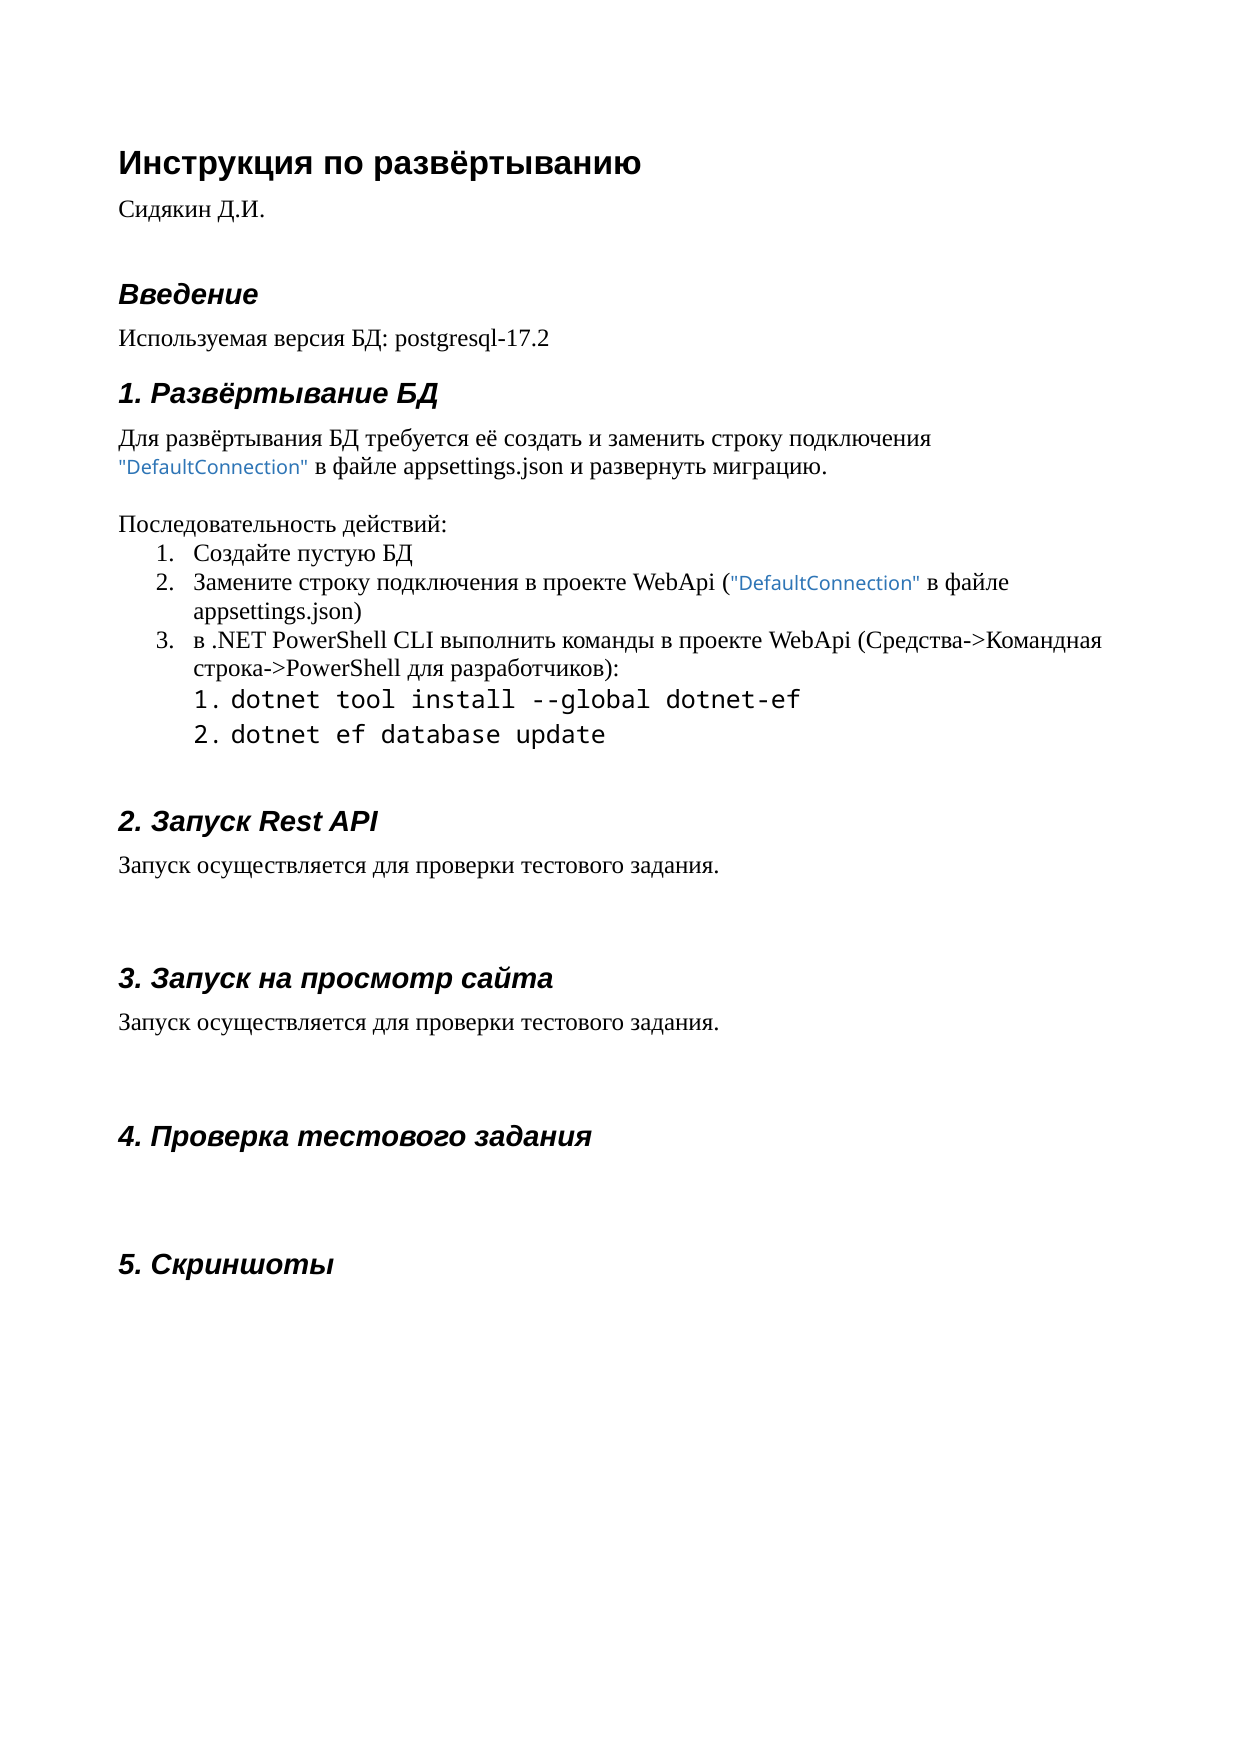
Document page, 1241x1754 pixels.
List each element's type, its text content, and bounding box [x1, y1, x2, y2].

subtitle Введение [118, 277, 1122, 310]
subtitle 1. Развёртывание БД [118, 377, 1122, 410]
subtitle Инструкция по развёртыванию [118, 143, 1122, 182]
list Создайте пустую БД [156, 538, 1122, 567]
text Запуск осуществляется для проверки тестового задания. [118, 1007, 1122, 1036]
text Используемая версия БД: postgresql-17.2 [118, 323, 1122, 352]
list dotnet ef database update [193, 716, 1122, 750]
text Запуск осуществляется для проверки тестового задания. [118, 850, 1122, 879]
text Сидякин Д.И. [118, 194, 1122, 223]
text Последовательность действий: [118, 509, 1122, 538]
subtitle 4. Проверка тестового задания [118, 1119, 1122, 1152]
list dotnet tool install --global dotnet-ef [193, 682, 1122, 716]
text Для развёртывания БД требуется её создать и заменить строку подключения "DefaultConnection" в файле appsettings.json и развернуть миграцию. [118, 423, 1122, 481]
list Замените строку подключения в проекте WebApi ("DefaultConnection" в файле appsettings.json) [156, 567, 1122, 625]
subtitle 3. Запуск на просмотр сайта [118, 961, 1122, 995]
subtitle 5. Скриншоты [118, 1247, 1122, 1281]
subtitle 2. Запуск Rest API [118, 804, 1122, 838]
list в .NET PowerShell CLI выполнить команды в проекте WebApi (Средства->Командная строка->PowerShell для разработчиков): [156, 625, 1122, 682]
